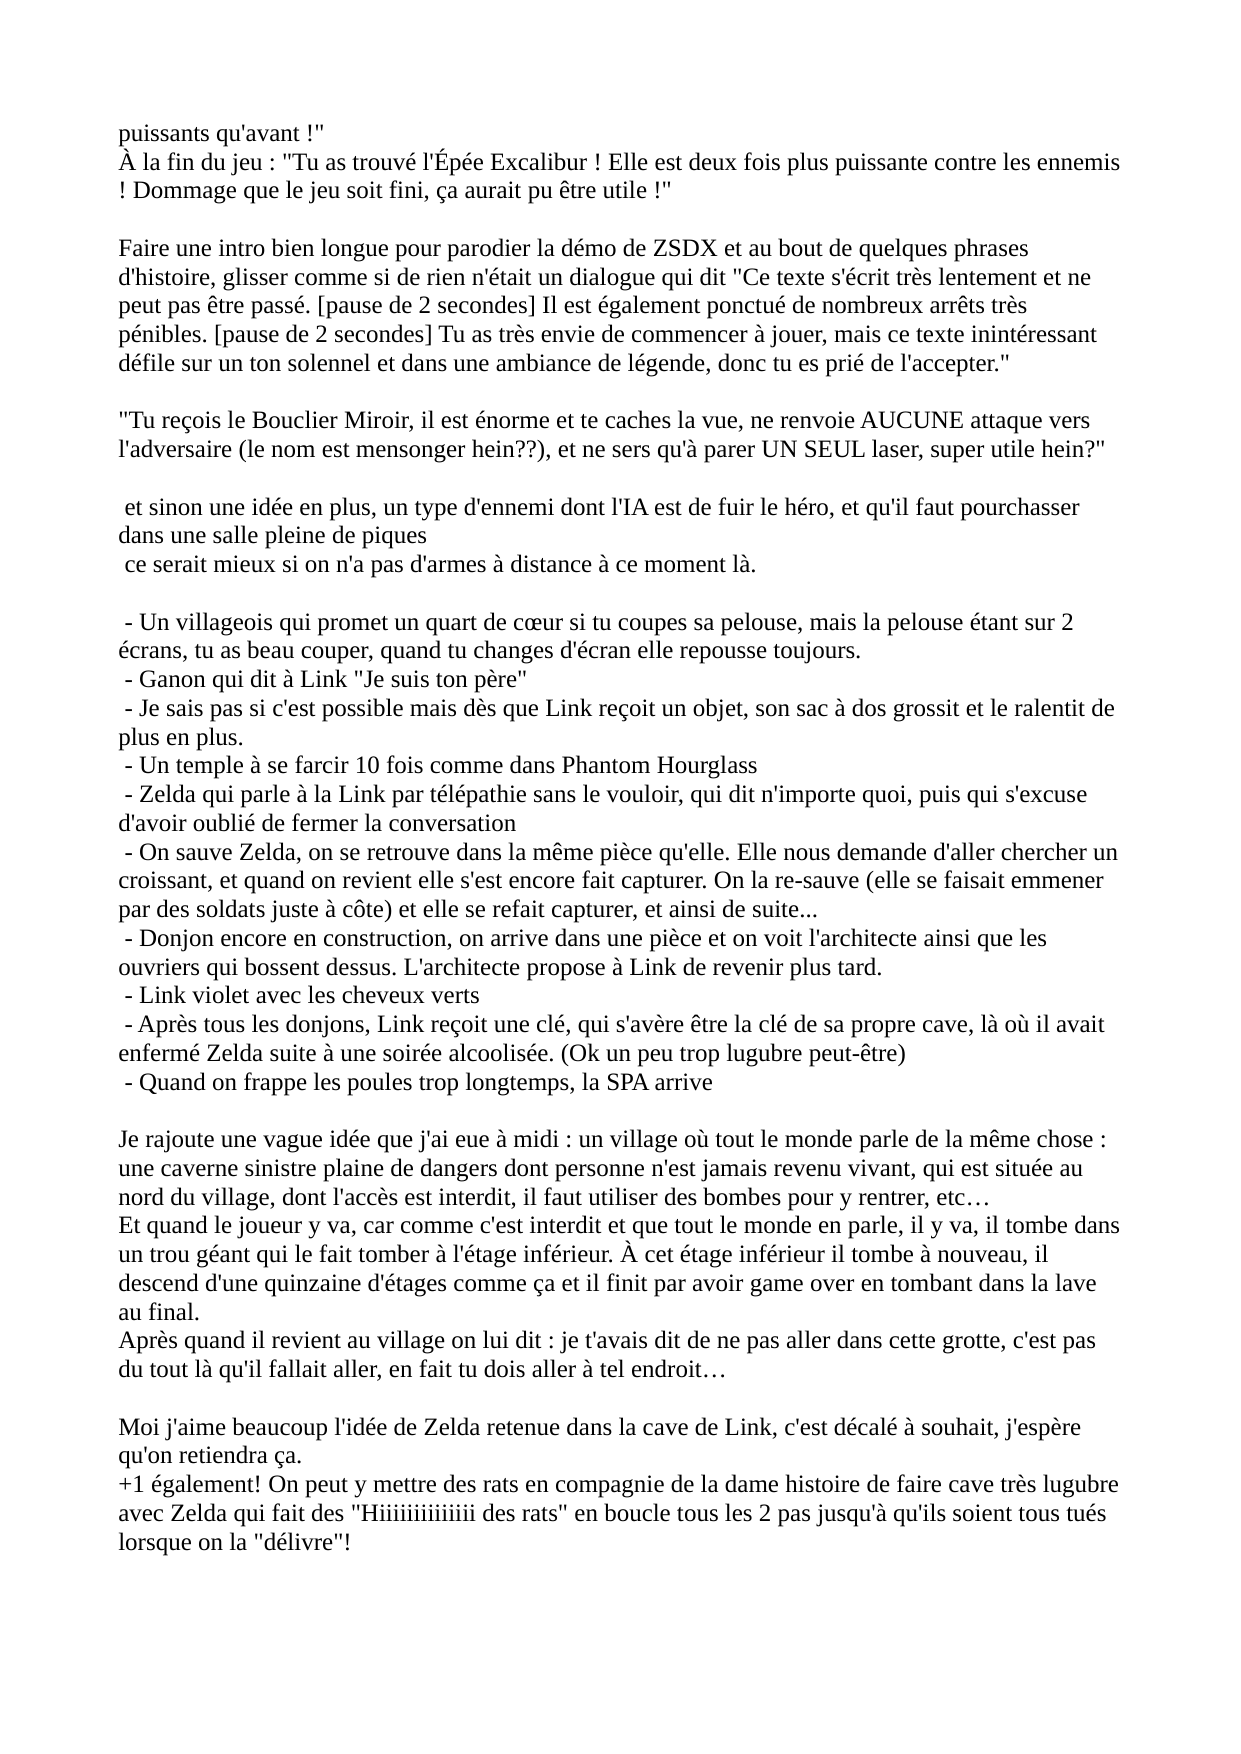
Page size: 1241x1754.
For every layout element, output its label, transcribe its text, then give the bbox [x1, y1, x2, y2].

text puissants qu'avant !" À la fin du jeu : "Tu as trouvé l'Épée Excalibur ! Elle est deux fois plus puissante contre les ennemis ! Dommage que le jeu soit fini, ça aurait pu être utile !" [118, 118, 1122, 204]
text Faire une intro bien longue pour parodier la démo de ZSDX et au bout de quelques phrases d'histoire, glisser comme si de rien n'était un dialogue qui dit "Ce texte s'écrit très lentement et ne peut pas être passé. [pause de 2 secondes] Il est également ponctué de nombreux arrêts très pénibles. [pause de 2 secondes] Tu as très envie de commencer à jouer, mais ce texte inintéressant défile sur un ton solennel et dans une ambiance de légende, donc tu es prié de l'accepter." [118, 233, 1122, 377]
text +1 également! On peut y mettre des rats en compagnie de la dame histoire de faire cave très lugubre avec Zelda qui fait des "Hiiiiiiiiiiiiii des rats" en boucle tous les 2 pas jusqu'à qu'ils soient tous tués lorsque on la "délivre"! [118, 1469, 1122, 1556]
text - Un villageois qui promet un quart de cœur si tu coupes sa pelouse, mais la pelouse étant sur 2 écrans, tu as beau couper, quand tu changes d'écran elle repousse toujours. - Ganon qui dit à Link "Je suis ton père" - Je sais pas si c'est possible mais dès que Link reçoit un objet, son sac à dos grossit et le ralentit de plus en plus. - Un temple à se farcir 10 fois comme dans Phantom Hourglass - Zelda qui parle à la Link par télépathie sans le vouloir, qui dit n'importe quoi, puis qui s'excuse d'avoir oublié de fermer la conversation - On sauve Zelda, on se retrouve dans la même pièce qu'elle. Elle nous demande d'aller chercher un croissant, et quand on revient elle s'est encore fait capturer. On la re-sauve (elle se faisait emmener par des soldats juste à côte) et elle se refait capturer, et ainsi de suite... - Donjon encore en construction, on arrive dans une pièce et on voit l'architecte ainsi que les ouvriers qui bossent dessus. L'architecte propose à Link de revenir plus tard. - Link violet avec les cheveux verts - Après tous les donjons, Link reçoit une clé, qui s'avère être la clé de sa propre cave, là où il avait enfermé Zelda suite à une soirée alcoolisée. (Ok un peu trop lugubre peut-être) - Quand on frappe les poules trop longtemps, la SPA arrive [118, 607, 1122, 1096]
text "Tu reçois le Bouclier Miroir, il est énorme et te caches la vue, ne renvoie AUCUNE attaque vers l'adversaire (le nom est mensonger hein??), et ne sers qu'à parer UN SEUL laser, super utile hein?" [118, 406, 1122, 463]
text et sinon une idée en plus, un type d'ennemi dont l'IA est de fuir le héro, et qu'il faut pourchasser dans une salle pleine de piques ce serait mieux si on n'a pas d'armes à distance à ce moment là. [118, 492, 1122, 578]
text Je rajoute une vague idée que j'ai eue à midi : un village où tout le monde parle de la même chose : une caverne sinistre plaine de dangers dont personne n'est jamais revenu vivant, qui est située au nord du village, dont l'accès est interdit, il faut utiliser des bombes pour y rentrer, etc… Et quand le joueur y va, car comme c'est interdit et que tout le monde en parle, il y va, il tombe dans un trou géant qui le fait tomber à l'étage inférieur. À cet étage inférieur il tombe à nouveau, il descend d'une quinzaine d'étages comme ça et il finit par avoir game over en tombant dans la lave au final. Après quand il revient au village on lui dit : je t'avais dit de ne pas aller dans cette grotte, c'est pas du tout là qu'il fallait aller, en fait tu dois aller à tel endroit… [118, 1124, 1122, 1383]
text Moi j'aime beaucoup l'idée de Zelda retenue dans la cave de Link, c'est décalé à souhait, j'espère qu'on retiendra ça. [118, 1412, 1122, 1469]
